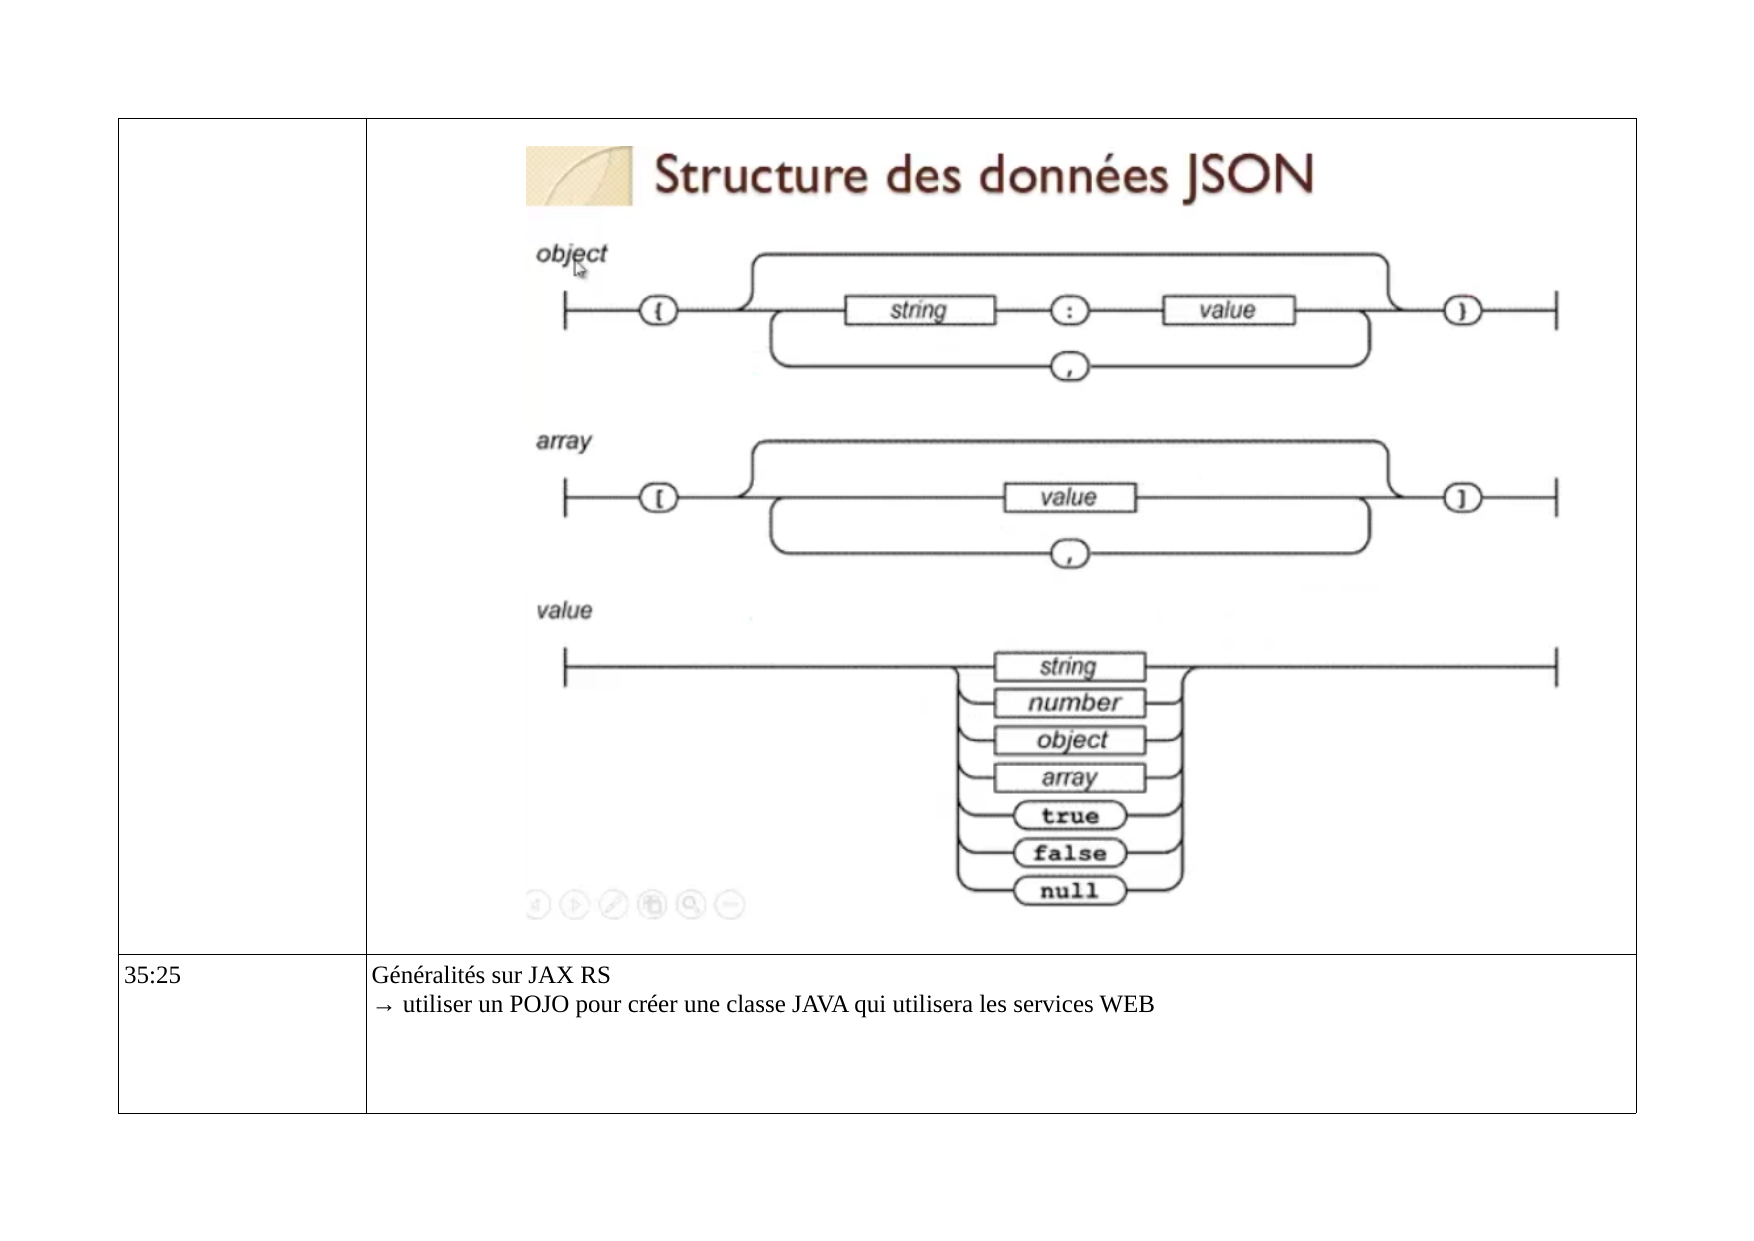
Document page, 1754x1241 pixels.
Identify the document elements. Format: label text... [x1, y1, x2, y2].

table_cell [119, 119, 366, 954]
table_cell [367, 119, 1636, 954]
picture [526, 146, 1562, 920]
table_cell Généralités sur JAX RS → utiliser un POJO pour créer une classe JAVA qui utilisera les services WEB [367, 955, 1636, 1113]
table_cell 35:25 [119, 955, 366, 1113]
